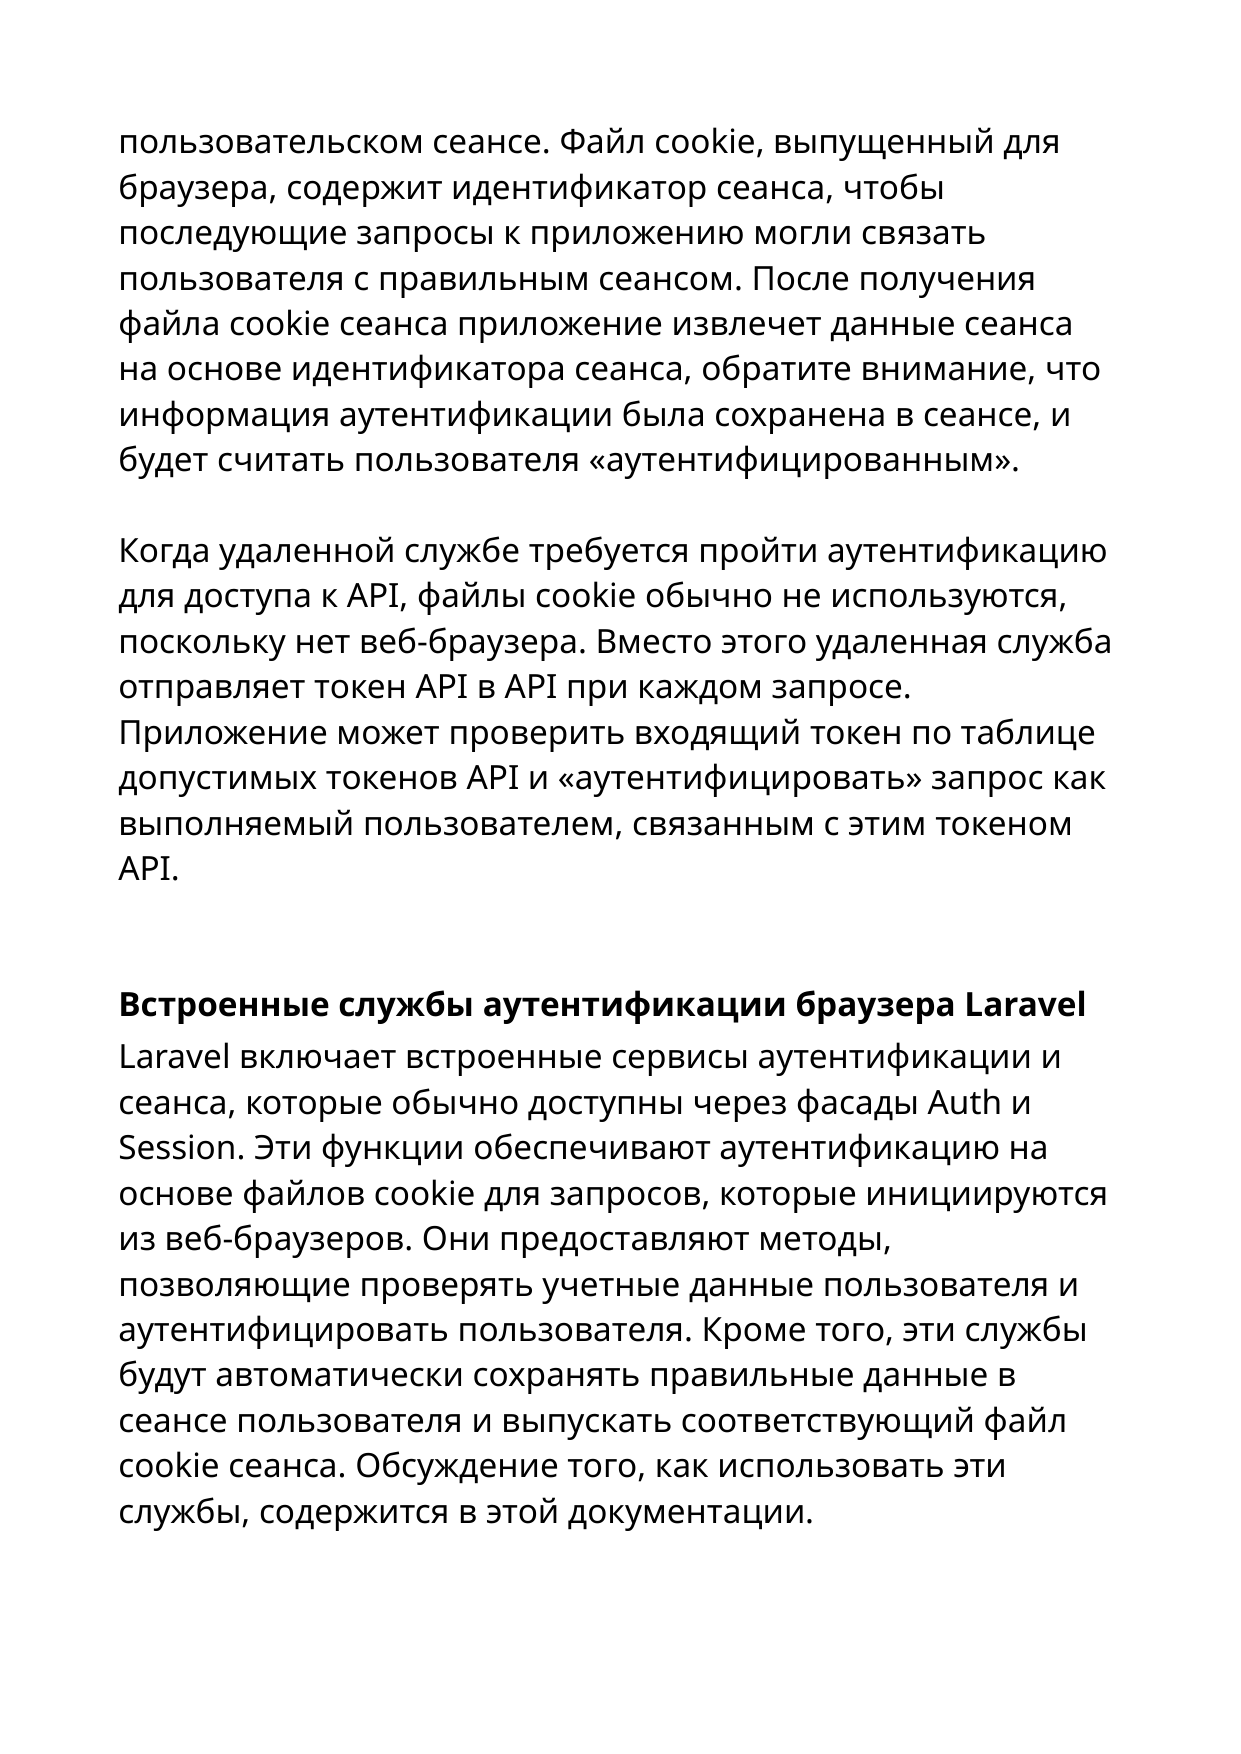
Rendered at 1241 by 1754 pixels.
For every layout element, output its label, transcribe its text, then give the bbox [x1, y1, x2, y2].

text пользовательском сеансе. Файл cookie, выпущенный для браузера, содержит идентификатор сеанса, чтобы последующие запросы к приложению могли связать пользователя с правильным сеансом. После получения файла cookie сеанса приложение извлечет данные сеанса на основе идентификатора сеанса, обратите внимание, что информация аутентификации была сохранена в сеансе, и будет считать пользователя «аутентифицированным». Когда удаленной службе требуется пройти аутентификацию для доступа к API, файлы cookie обычно не используются, поскольку нет веб-браузера. Вместо этого удаленная служба отправляет токен API в API при каждом запросе. Приложение может проверить входящий токен по таблице допустимых токенов API и «аутентифицировать» запрос как выполняемый пользователем, связанным с этим токеном API. [118, 118, 1122, 890]
text Laravel включает встроенные сервисы аутентификации и сеанса, которые обычно доступны через фасады Auth и Session. Эти функции обеспечивают аутентификацию на основе файлов cookie для запросов, которые инициируются из веб-браузеров. Они предоставляют методы, позволяющие проверять учетные данные пользователя и аутентифицировать пользователя. Кроме того, эти службы будут автоматически сохранять правильные данные в сеансе пользователя и выпускать соответствующий файл cookie сеанса. Обсуждение того, как использовать эти службы, содержится в этой документации. [118, 1033, 1122, 1533]
text Встроенные службы аутентификации браузера Laravel [118, 981, 1122, 1026]
